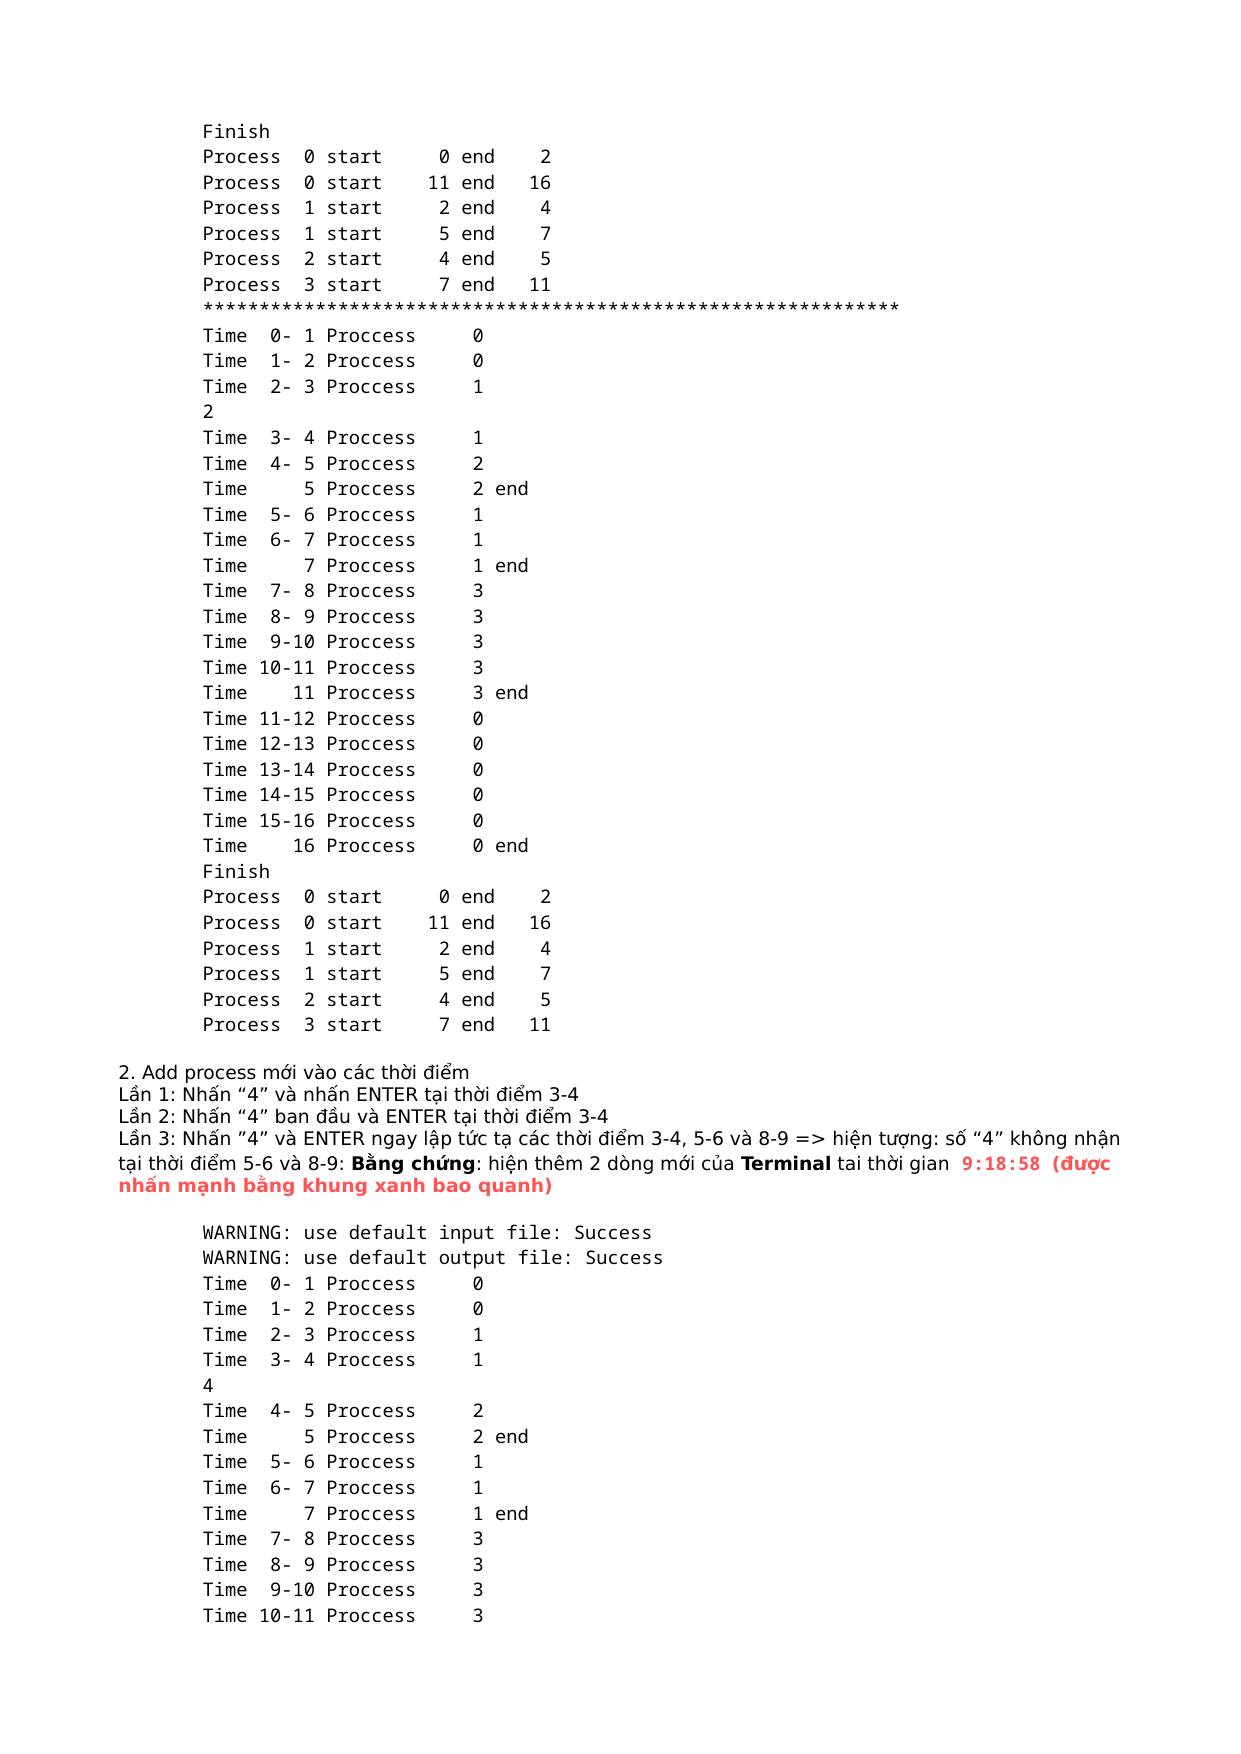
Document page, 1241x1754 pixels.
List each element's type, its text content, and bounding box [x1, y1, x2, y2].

text Lần 2: Nhấn “4” ban đầu và ENTER tại thời điểm 3-4 [118, 1106, 1122, 1128]
text Time 0- 1 Proccess 0 Time 1- 2 Proccess 0 Time 2- 3 Proccess 1 2 Time 3- 4 Proccess 1 Time 4- 5 Proccess 2 Time 5 Proccess 2 end Time 5- 6 Proccess 1 Time 6- 7 Proccess 1 Time 7 Proccess 1 end Time 7- 8 Proccess 3 Time 8- 9 Proccess 3 Time 9-10 Proccess 3 Time 10-11 Proccess 3 Time 11 Proccess 3 end Time 11-12 Proccess 0 Time 12-13 Proccess 0 Time 13-14 Proccess 0 Time 14-15 Proccess 0 Time 15-16 Proccess 0 Time 16 Proccess 0 end Finish Process 0 start 0 end 2 Process 0 start 11 end 16 Process 1 start 2 end 4 Process 1 start 5 end 7 Process 2 start 4 end 5 Process 3 start 7 end 11 [202, 322, 1122, 1062]
text Lần 3: Nhấn ”4” và ENTER ngay lập tức tạ các thời điểm 3-4, 5-6 và 8-9 => hiện tượng: số “4” không nhận tại thời điểm 5-6 và 8-9: Bằng chứng: hiện thêm 2 dòng mới của Terminal tai thời gian 9:18:58 (được nhấn mạnh bằng khung xanh bao quanh) [118, 1128, 1122, 1197]
text WARNING: use default input file: Success WARNING: use default output file: Success Time 0- 1 Proccess 0 Time 1- 2 Proccess 0 Time 2- 3 Proccess 1 Time 3- 4 Proccess 1 4 Time 4- 5 Proccess 2 Time 5 Proccess 2 end Time 5- 6 Proccess 1 Time 6- 7 Proccess 1 Time 7 Proccess 1 end Time 7- 8 Proccess 3 Time 8- 9 Proccess 3 Time 9-10 Proccess 3 Time 10-11 Proccess 3 [202, 1219, 1122, 1627]
text 2. Add process mới vào các thời điểm Lần 1: Nhấn “4” và nhấn ENTER tại thời điểm 3-4 [118, 1062, 1122, 1106]
text Finish Process 0 start 0 end 2 Process 0 start 11 end 16 Process 1 start 2 end 4 Process 1 start 5 end 7 Process 2 start 4 end 5 Process 3 start 7 end 11 ************************************************************** [202, 118, 1122, 322]
